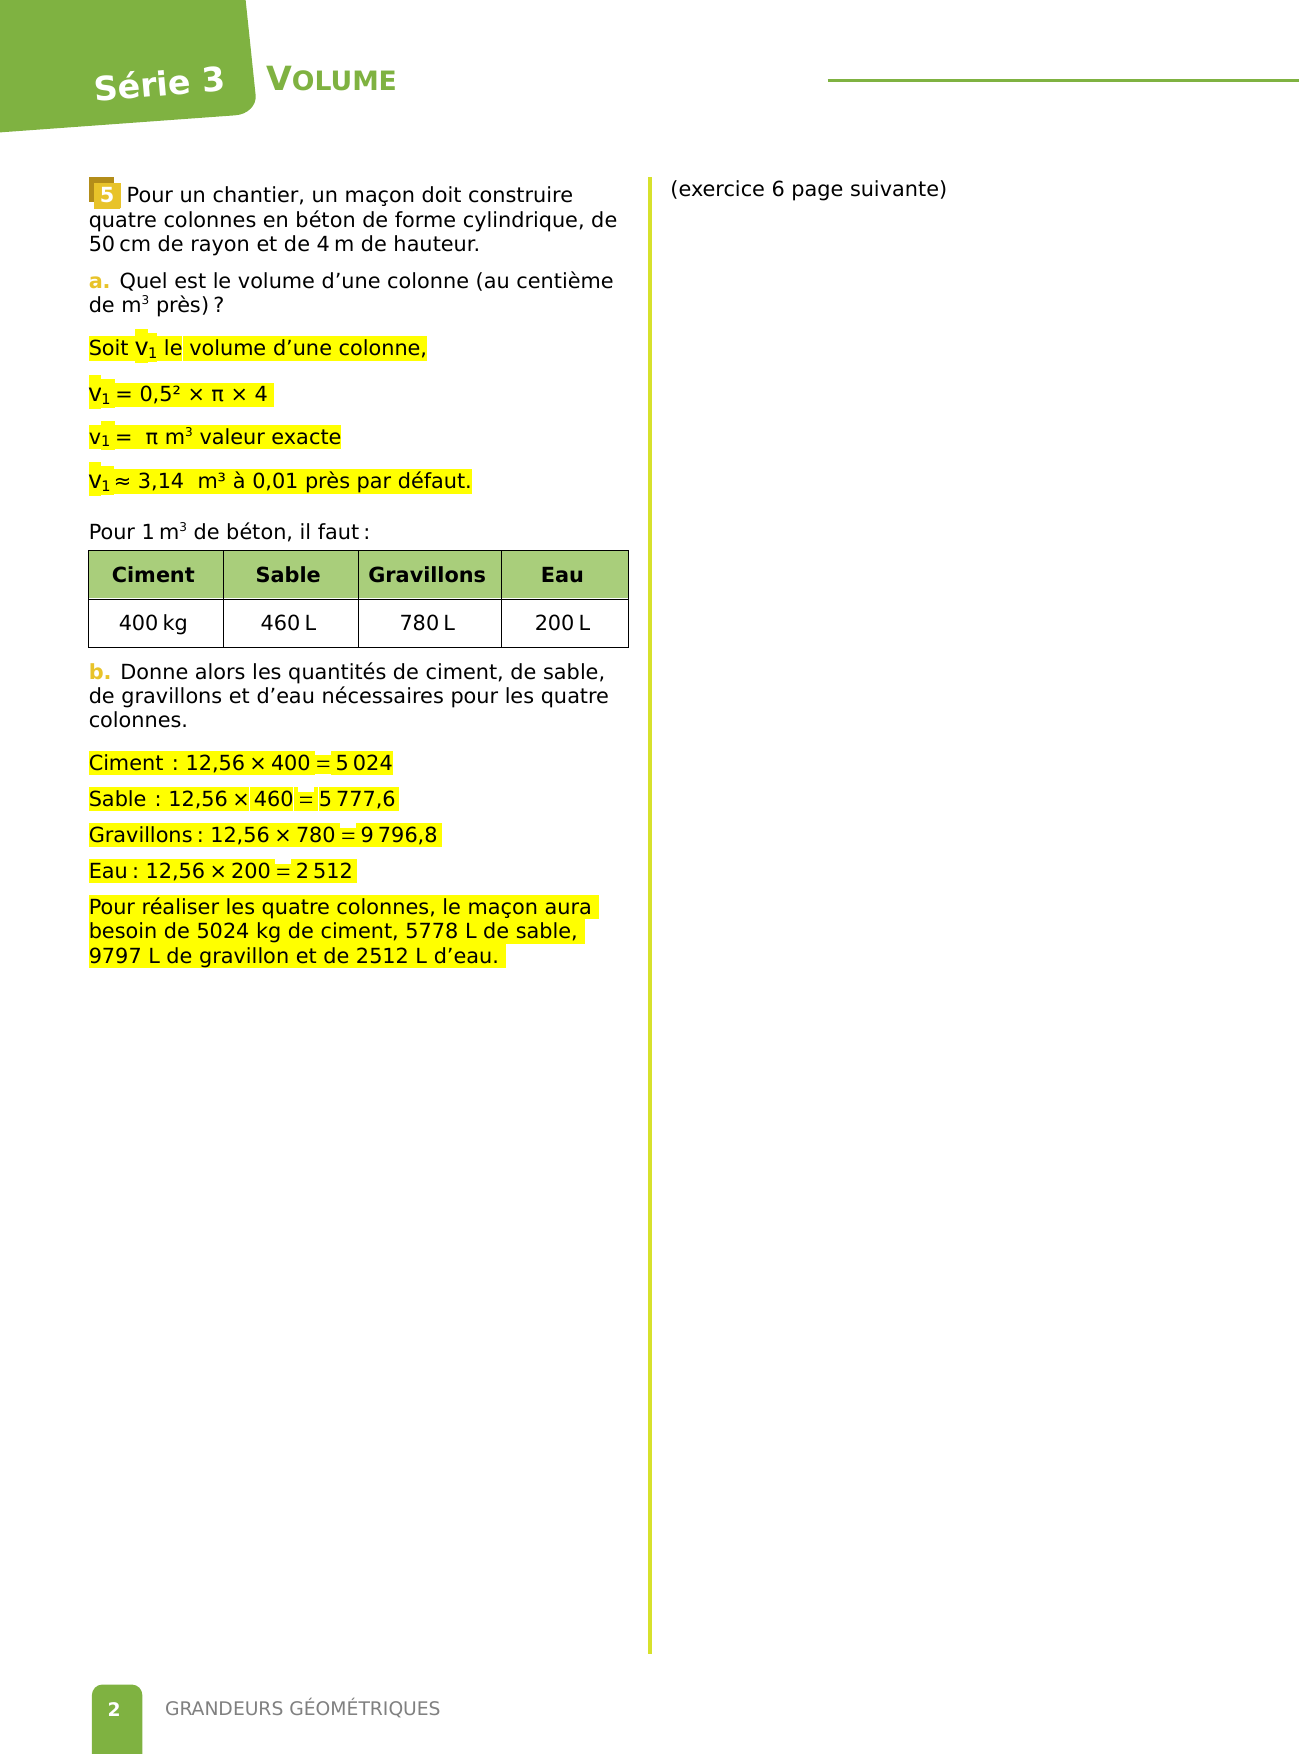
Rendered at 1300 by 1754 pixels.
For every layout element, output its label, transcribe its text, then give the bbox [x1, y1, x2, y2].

table_header Eau [502, 551, 628, 598]
subtitle Pour un chantier, un maçon doit construire quatre colonnes en béton de forme cylindrique, de 50 cm de rayon et de 4 m de hauteur. [88, 177, 629, 257]
subtitle Pour réaliser les quatre colonnes, le maçon aura besoin de 5024 kg de ciment, 5778 L de sable, 9797 L de gravillon et de 2512 L d’eau. [88, 895, 623, 968]
subtitle Soit v1 le volume d’une colonne, [88, 329, 135, 363]
table_cell 780 L [359, 600, 501, 647]
subtitle Quel est le volume d’une colonne (au centième de m3 près) ? [88, 269, 623, 317]
subtitle Ciment : 12,56 × 400 = 5 024 [393, 751, 623, 775]
table_cell 460 L [224, 600, 358, 647]
subtitle v1 ≈ 3,14 m³ à 0,01 près par défaut. [101, 462, 623, 496]
subtitle Sable : 12,56 × 460 = 5 777,6 [399, 787, 623, 811]
table_cell 400 kg [89, 600, 223, 647]
list Donne alors les quantités de ciment, de sable, de gravillons et d’eau nécessaires pour les quatre colonnes. [88, 660, 629, 733]
subtitle Gravillons : 12,56 × 780 = 9 796,8 [442, 823, 623, 847]
subtitle Pour 1 m3 de béton, il faut : [88, 520, 629, 544]
subtitle Eau : 12,56 × 200 = 2 512 [357, 859, 623, 883]
subtitle v1 = π m3 valeur exacte [88, 421, 623, 450]
subtitle Ciment : 12,56 × 400 = 5 024 [88, 751, 185, 775]
table_cell 200 L [502, 600, 628, 647]
subtitle (exercice 6 page suivante) [670, 177, 1211, 201]
table_header Sable [224, 551, 358, 598]
table_header Gravillons [359, 551, 501, 598]
subtitle Soit v1 le volume d’une colonne, [148, 329, 623, 363]
table_header Ciment [89, 551, 223, 598]
subtitle v1 = 0,5² × π × 4 [101, 375, 623, 409]
